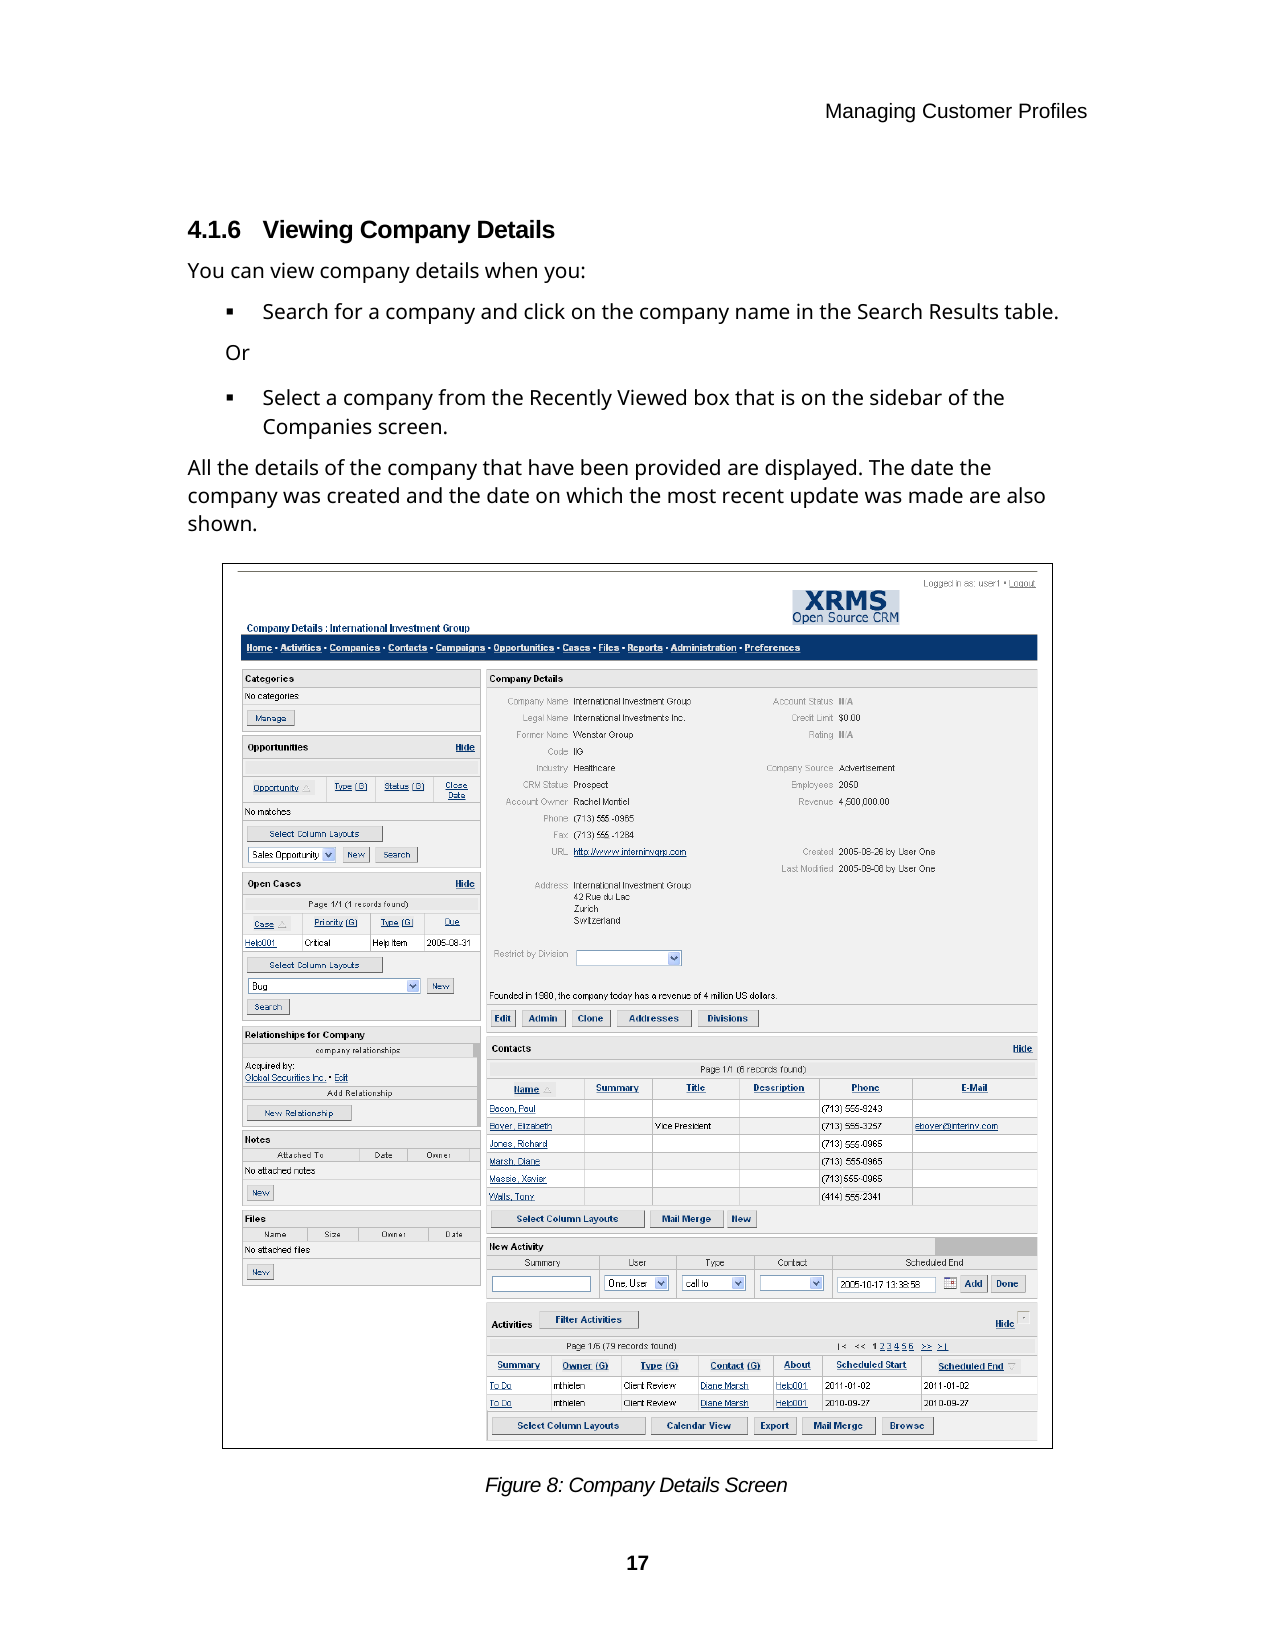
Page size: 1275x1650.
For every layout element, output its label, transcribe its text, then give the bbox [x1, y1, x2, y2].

list Search for a company and click on the company name in the Search Results table. [225, 297, 1087, 326]
list Or [225, 338, 1087, 367]
subtitle Viewing Company Details [187, 216, 1087, 244]
text You can view company details when you: [187, 256, 1087, 285]
list Select a company from the Recently Viewed box that is on the sidebar of the Companies screen. [225, 383, 1087, 440]
picture [237, 571, 1038, 1441]
text All the details of the company that have been provided are displayed. The date the company was created and the date on which the most recent update was made are also shown. [187, 453, 1087, 538]
text Figure 8: Company Details Screen [187, 1474, 1087, 1497]
